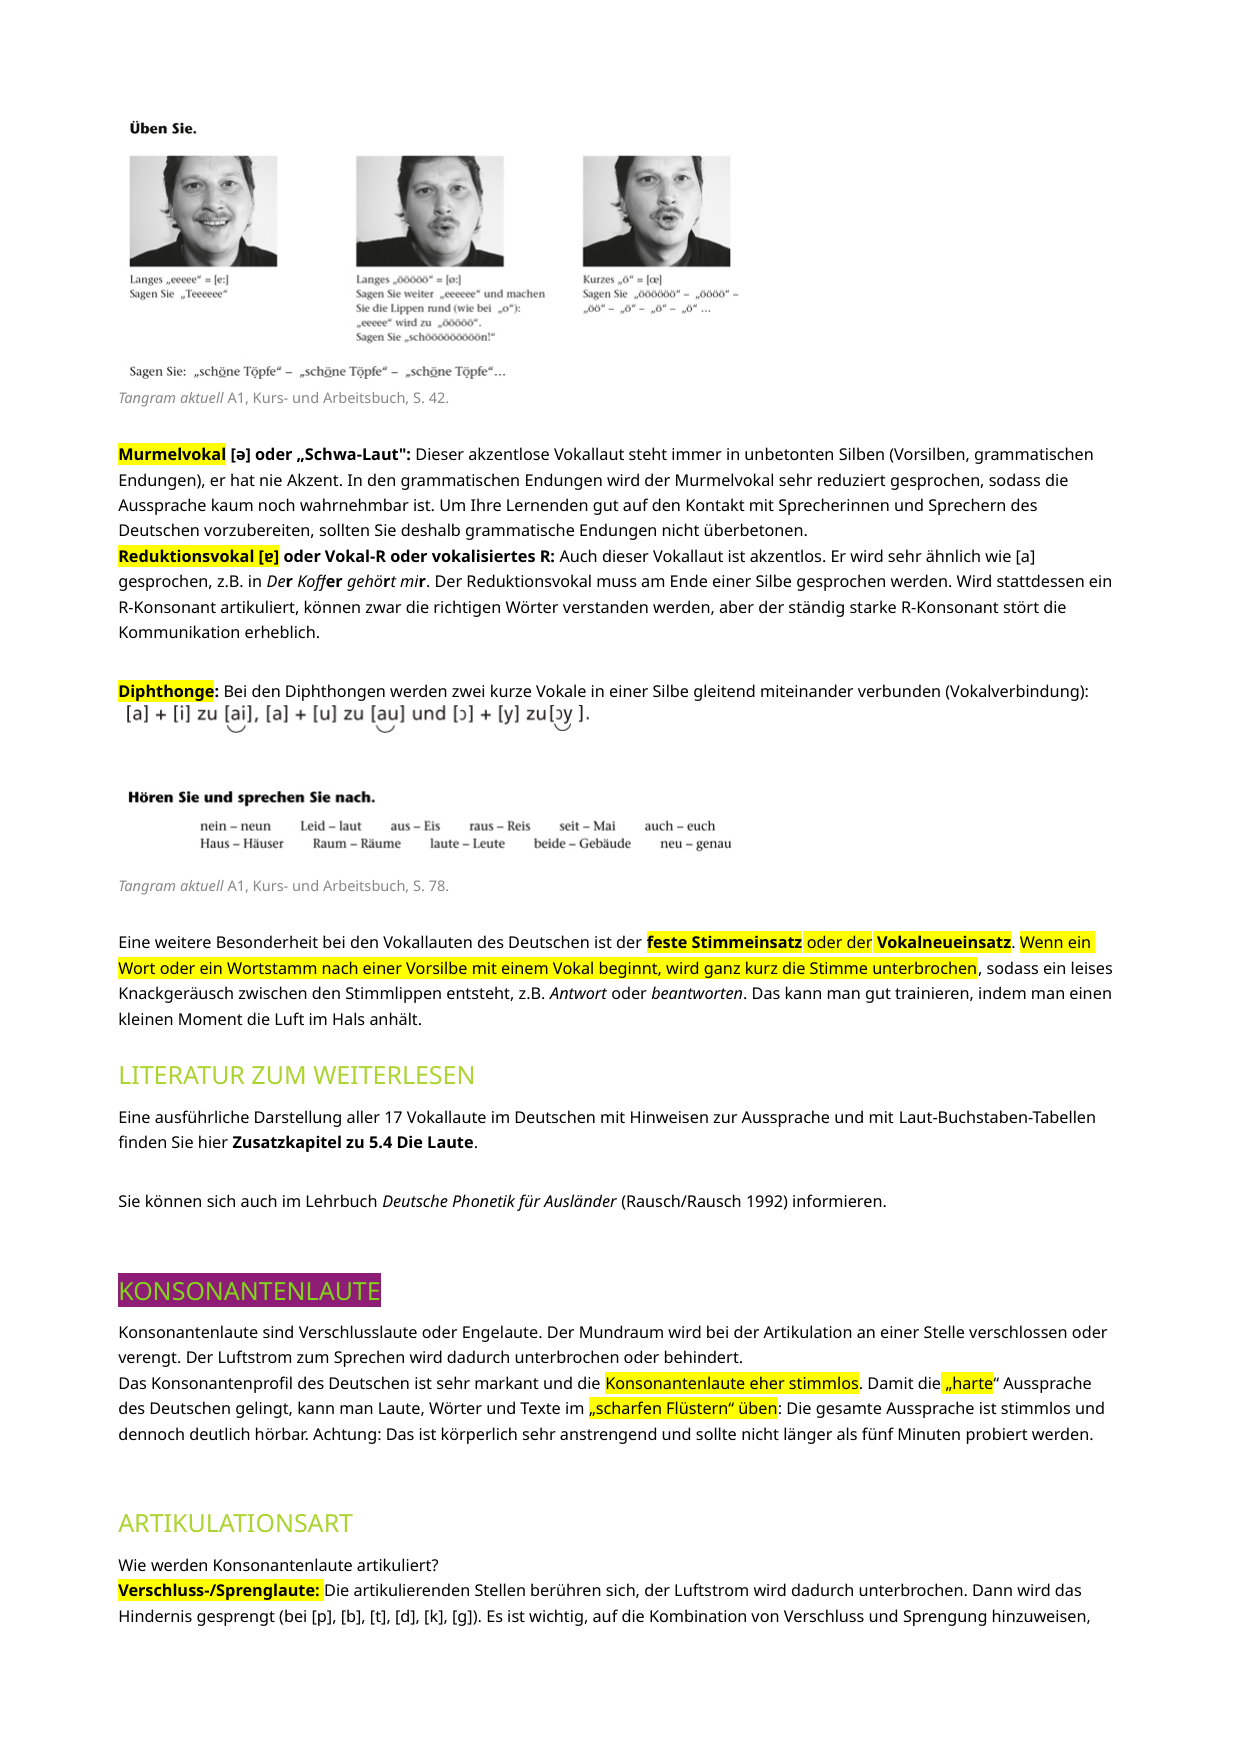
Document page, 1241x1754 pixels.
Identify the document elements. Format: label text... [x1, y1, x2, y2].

text Eine ausführliche Darstellung aller 17 Vokallaute im Deutschen mit Hinweisen zur Aussprache und mit Laut-Buchstaben-Tabellen finden Sie hier Zusatzkapitel zu 5.4 Die Laute. [118, 1106, 1122, 1153]
text Reduktionsvokal [ɐ] oder Vokal-R oder vokalisiertes R: Auch dieser Vokallaut ist akzentlos. Er wird sehr ähnlich wie [a] gesprochen, z.B. in Der Koffer gehört mir. Der Reduktionsvokal muss am Ende einer Silbe gesprochen werden. Wird stattdessen ein R-Konsonant artikuliert, können zwar die richtigen Wörter verstanden werden, aber der ständig starke R-Konsonant stört die Kommunikation erheblich. [118, 545, 1122, 643]
picture [118, 118, 749, 384]
picture [118, 772, 749, 872]
subtitle KONSONANTENLAUTE [118, 1273, 1122, 1307]
text Tangram aktuell A1, Kurs- und Arbeitsbuch, S. 42. [118, 387, 1122, 407]
text Tangram aktuell A1, Kurs- und Arbeitsbuch, S. 78. [118, 876, 1122, 895]
text Konsonantenlaute sind Verschlusslaute oder Engelaute. Der Mundraum wird bei der Artikulation an einer Stelle verschlossen oder verengt. Der Luftstrom zum Sprechen wird dadurch unterbrochen oder behindert. [118, 1321, 1122, 1368]
picture [118, 705, 597, 735]
text Murmelvokal [ə] oder „Schwa-Laut": Dieser akzentlose Vokallaut steht immer in unbetonten Silben (Vorsilben, grammatischen Endungen), er hat nie Akzent. In den grammatischen Endungen wird der Murmelvokal sehr reduziert gesprochen, sodass die Aussprache kaum noch wahrnehmbar ist. Um Ihre Lernenden gut auf den Kontakt mit Sprecherinnen und Sprechern des Deutschen vorzubereiten, sollten Sie deshalb grammatische Endungen nicht überbetonen. [118, 443, 1122, 542]
text Wie werden Konsonantenlaute artikuliert? [118, 1554, 1122, 1576]
text Verschluss-/Sprenglaute: Die artikulierenden Stellen berühren sich, der Luftstrom wird dadurch unterbrochen. Dann wird das Hindernis gesprengt (bei [p], [b], [t], [d], [k], [g]). Es ist wichtig, auf die Kombination von Verschluss und Sprengung hinzuweisen, [118, 1579, 1122, 1627]
text Eine weitere Besonderheit bei den Vokallauten des Deutschen ist der feste Stimmeinsatz oder der Vokalneueinsatz. Wenn ein Wort oder ein Wortstamm nach einer Vorsilbe mit einem Vokal beginnt, wird ganz kurz die Stimme unterbrochen, sodass ein leises Knackgeräusch zwischen den Stimmlippen entsteht, z.B. Antwort oder beantworten. Das kann man gut trainieren, indem man einen kleinen Moment die Luft im Hals anhält. [118, 931, 1122, 1030]
text Sie können sich auch im Lehrbuch Deutsche Phonetik für Ausländer (Rausch/Rausch 1992) informieren. [118, 1190, 1122, 1212]
subtitle ARTIKULATIONSART [118, 1506, 1122, 1540]
subtitle LITERATUR ZUM WEITERLESEN [118, 1058, 1122, 1092]
text Diphthonge: Bei den Diphthongen werden zwei kurze Vokale in einer Silbe gleitend miteinander verbunden (Vokalverbindung): [118, 679, 1122, 702]
text Das Konsonantenprofil des Deutschen ist sehr markant und die Konsonantenlaute eher stimmlos. Damit die „harte“ Aussprache des Deutschen gelingt, kann man Laute, Wörter und Texte im „scharfen Flüstern“ üben: Die gesamte Aussprache ist stimmlos und dennoch deutlich hörbar. Achtung: Das ist körperlich sehr anstrengend und sollte nicht länger als fünf Minuten probiert werden. [118, 1372, 1122, 1445]
